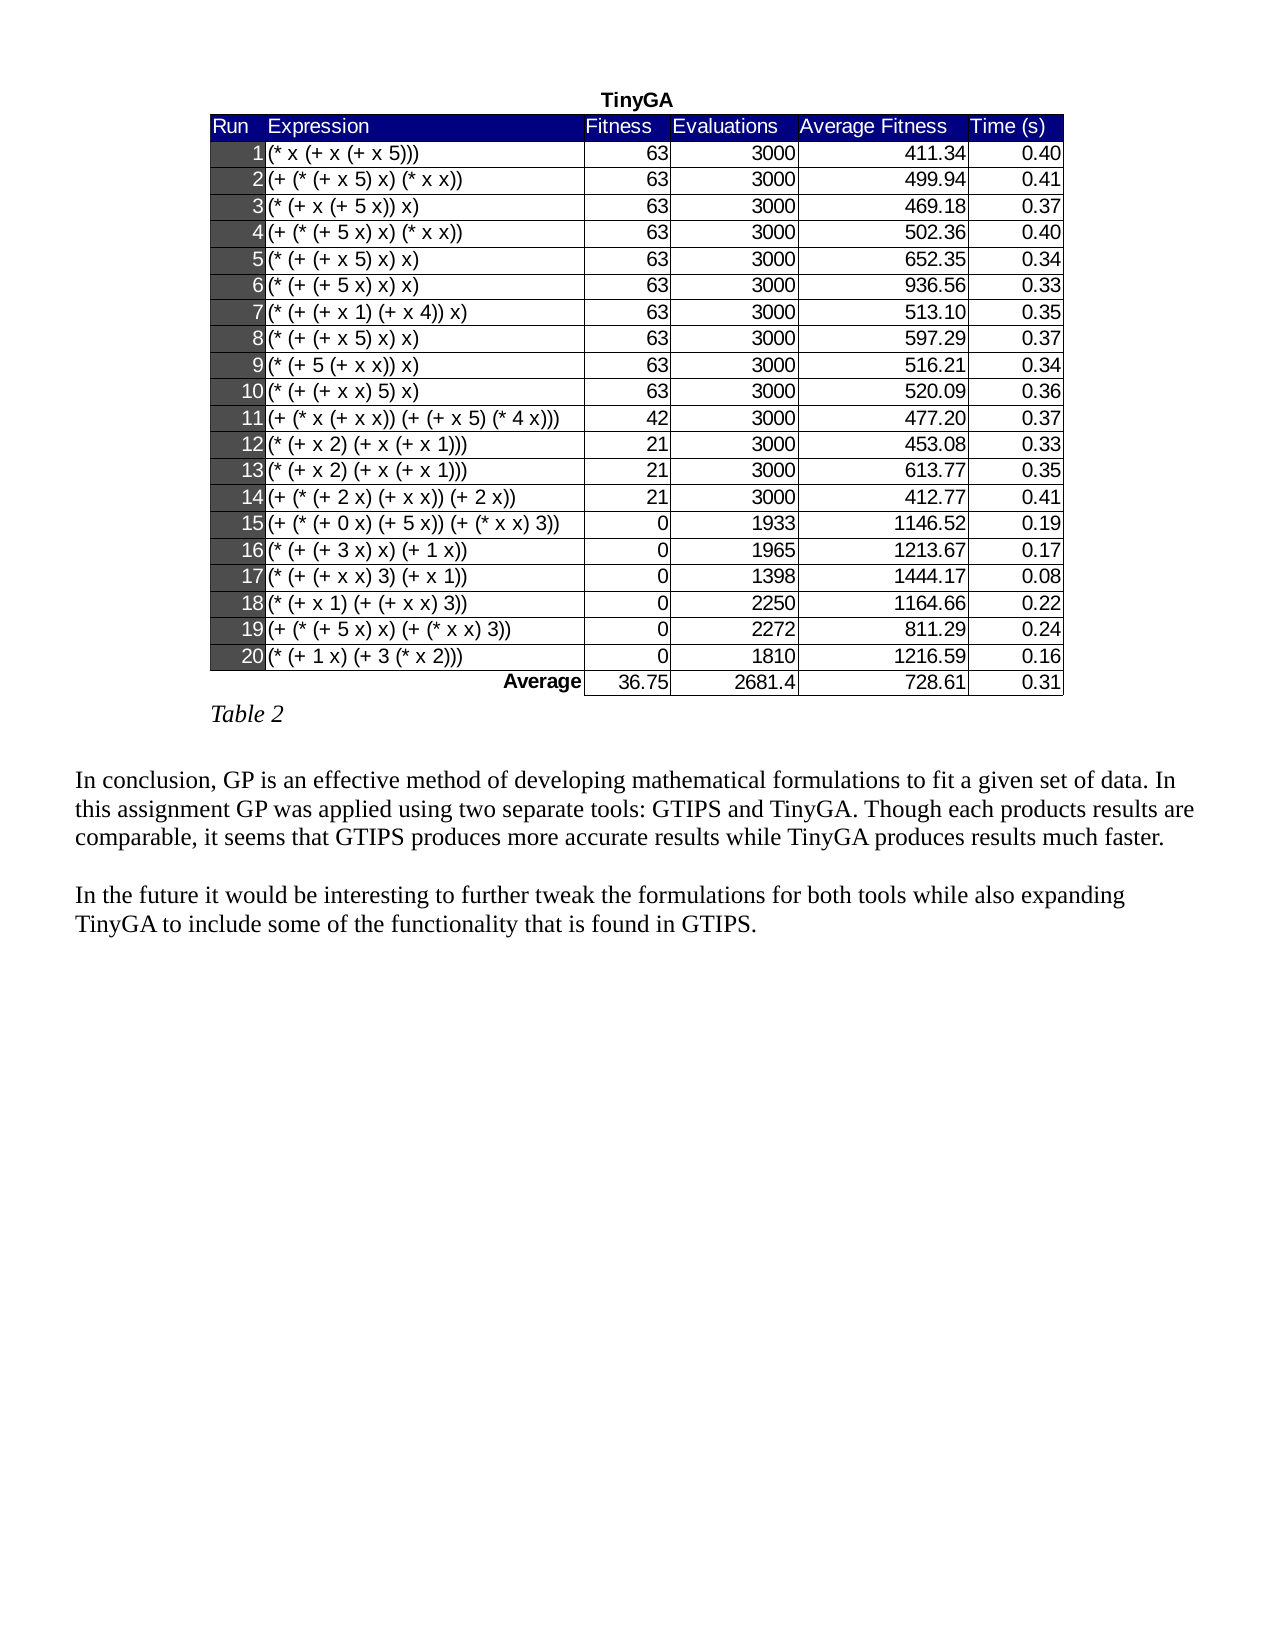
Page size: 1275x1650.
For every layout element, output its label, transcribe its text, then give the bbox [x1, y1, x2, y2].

text In the future it would be interesting to further tweak the formulations for both tools while also expanding TinyGA to include some of the functionality that is found in GTIPS. [75, 880, 1200, 937]
text In conclusion, GP is an effective method of developing mathematical formulations to fit a given set of data. In this assignment GP was applied using two separate tools: GTIPS and TinyGA. Though each products results are comparable, it seems that GTIPS produces more accurate results while TinyGA produces results much faster. [75, 765, 1200, 851]
text Table 2 [210, 87, 1065, 727]
